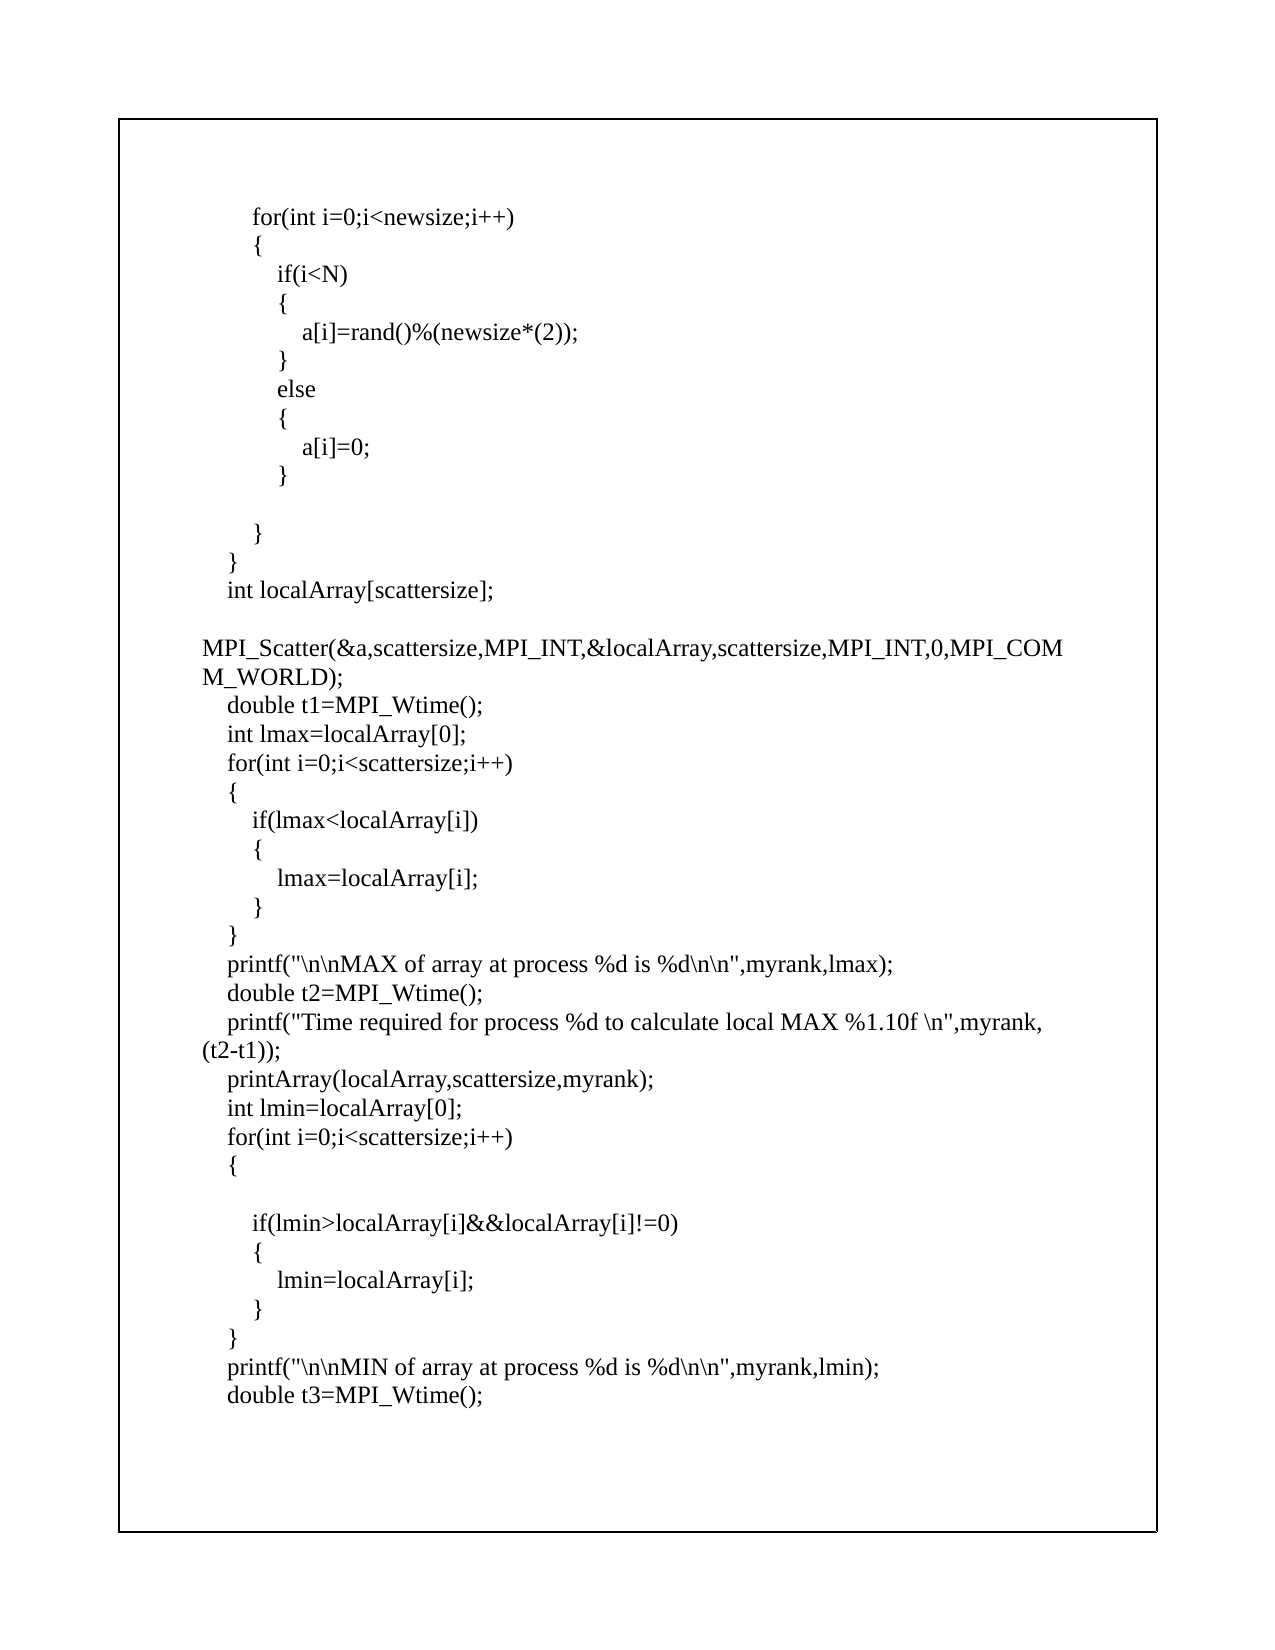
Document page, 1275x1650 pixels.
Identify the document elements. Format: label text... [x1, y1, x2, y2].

text if(lmin>localArray[i]&&localArray[i]!=0) [202, 1208, 1073, 1237]
text } [202, 461, 1073, 489]
text { [202, 288, 1073, 317]
text } [202, 346, 1073, 374]
text } [202, 518, 1073, 547]
text int lmin=localArray[0]; [202, 1093, 1073, 1122]
text printf("Time required for process %d to calculate local MAX %1.10f \n",myrank,(t2-t1)); [202, 1007, 1073, 1064]
text } [202, 892, 1073, 921]
text double t2=MPI_Wtime(); [202, 978, 1073, 1007]
text int localArray[scattersize]; [202, 576, 1073, 604]
text printf("\n\nMIN of array at process %d is %d\n\n",myrank,lmin); [202, 1352, 1073, 1381]
text lmax=localArray[i]; [202, 863, 1073, 892]
text double t3=MPI_Wtime(); [202, 1381, 1073, 1409]
text } [202, 1323, 1073, 1352]
text } [202, 1294, 1073, 1323]
text for(int i=0;i<newsize;i++) [202, 202, 1073, 231]
text int lmax=localArray[0]; [202, 719, 1073, 748]
text if(lmax<localArray[i]) [202, 806, 1073, 834]
text else [202, 374, 1073, 403]
text for(int i=0;i<scattersize;i++) [202, 1122, 1073, 1151]
text printArray(localArray,scattersize,myrank); [202, 1064, 1073, 1093]
text a[i]=0; [202, 432, 1073, 461]
text } [202, 547, 1073, 576]
text { [202, 1237, 1073, 1266]
text { [202, 834, 1073, 863]
text MPI_Scatter(&a,scattersize,MPI_INT,&localArray,scattersize,MPI_INT,0,MPI_COMM_WORLD); [202, 604, 1073, 691]
text a[i]=rand()%(newsize*(2)); [202, 317, 1073, 346]
text printf("\n\nMAX of array at process %d is %d\n\n",myrank,lmax); [202, 949, 1073, 978]
text lmin=localArray[i]; [202, 1266, 1073, 1294]
text } [202, 921, 1073, 949]
text { [202, 777, 1073, 806]
text double t1=MPI_Wtime(); [202, 691, 1073, 719]
text if(i<N) [202, 259, 1073, 288]
text { [202, 1151, 1073, 1179]
text { [202, 403, 1073, 432]
text for(int i=0;i<scattersize;i++) [202, 748, 1073, 777]
text { [202, 231, 1073, 259]
